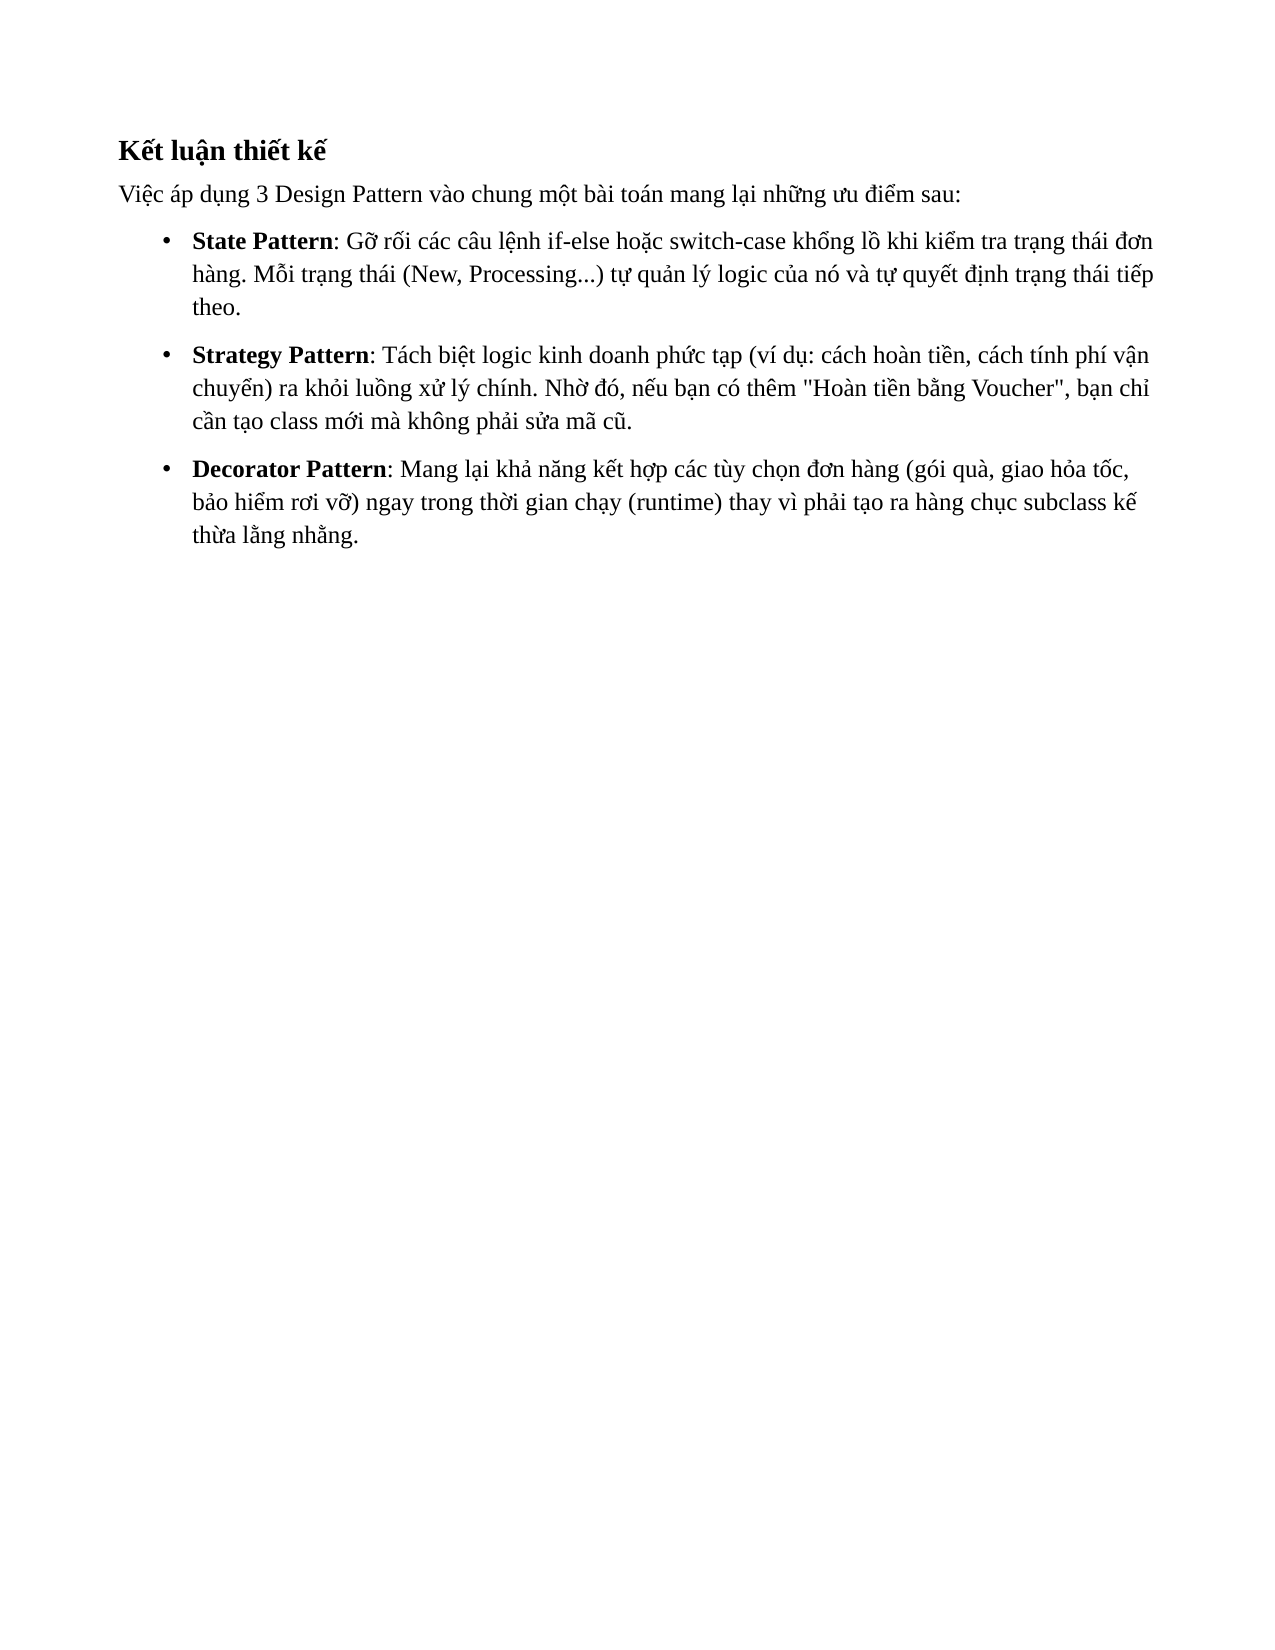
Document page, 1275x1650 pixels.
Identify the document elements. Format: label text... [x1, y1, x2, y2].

list State Pattern: Gỡ rối các câu lệnh if-else hoặc switch-case khổng lồ khi kiểm tra trạng thái đơn hàng. Mỗi trạng thái (New, Processing...) tự quản lý logic của nó và tự quyết định trạng thái tiếp theo. [162, 226, 1157, 321]
text Việc áp dụng 3 Design Pattern vào chung một bài toán mang lại những ưu điểm sau: [118, 179, 1157, 207]
subtitle Kết luận thiết kế [118, 133, 1157, 166]
list Decorator Pattern: Mang lại khả năng kết hợp các tùy chọn đơn hàng (gói quà, giao hỏa tốc, bảo hiểm rơi vỡ) ngay trong thời gian chạy (runtime) thay vì phải tạo ra hàng chục subclass kế thừa lằng nhằng. [162, 454, 1157, 548]
list Strategy Pattern: Tách biệt logic kinh doanh phức tạp (ví dụ: cách hoàn tiền, cách tính phí vận chuyển) ra khỏi luồng xử lý chính. Nhờ đó, nếu bạn có thêm "Hoàn tiền bằng Voucher", bạn chỉ cần tạo class mới mà không phải sửa mã cũ. [162, 340, 1157, 435]
